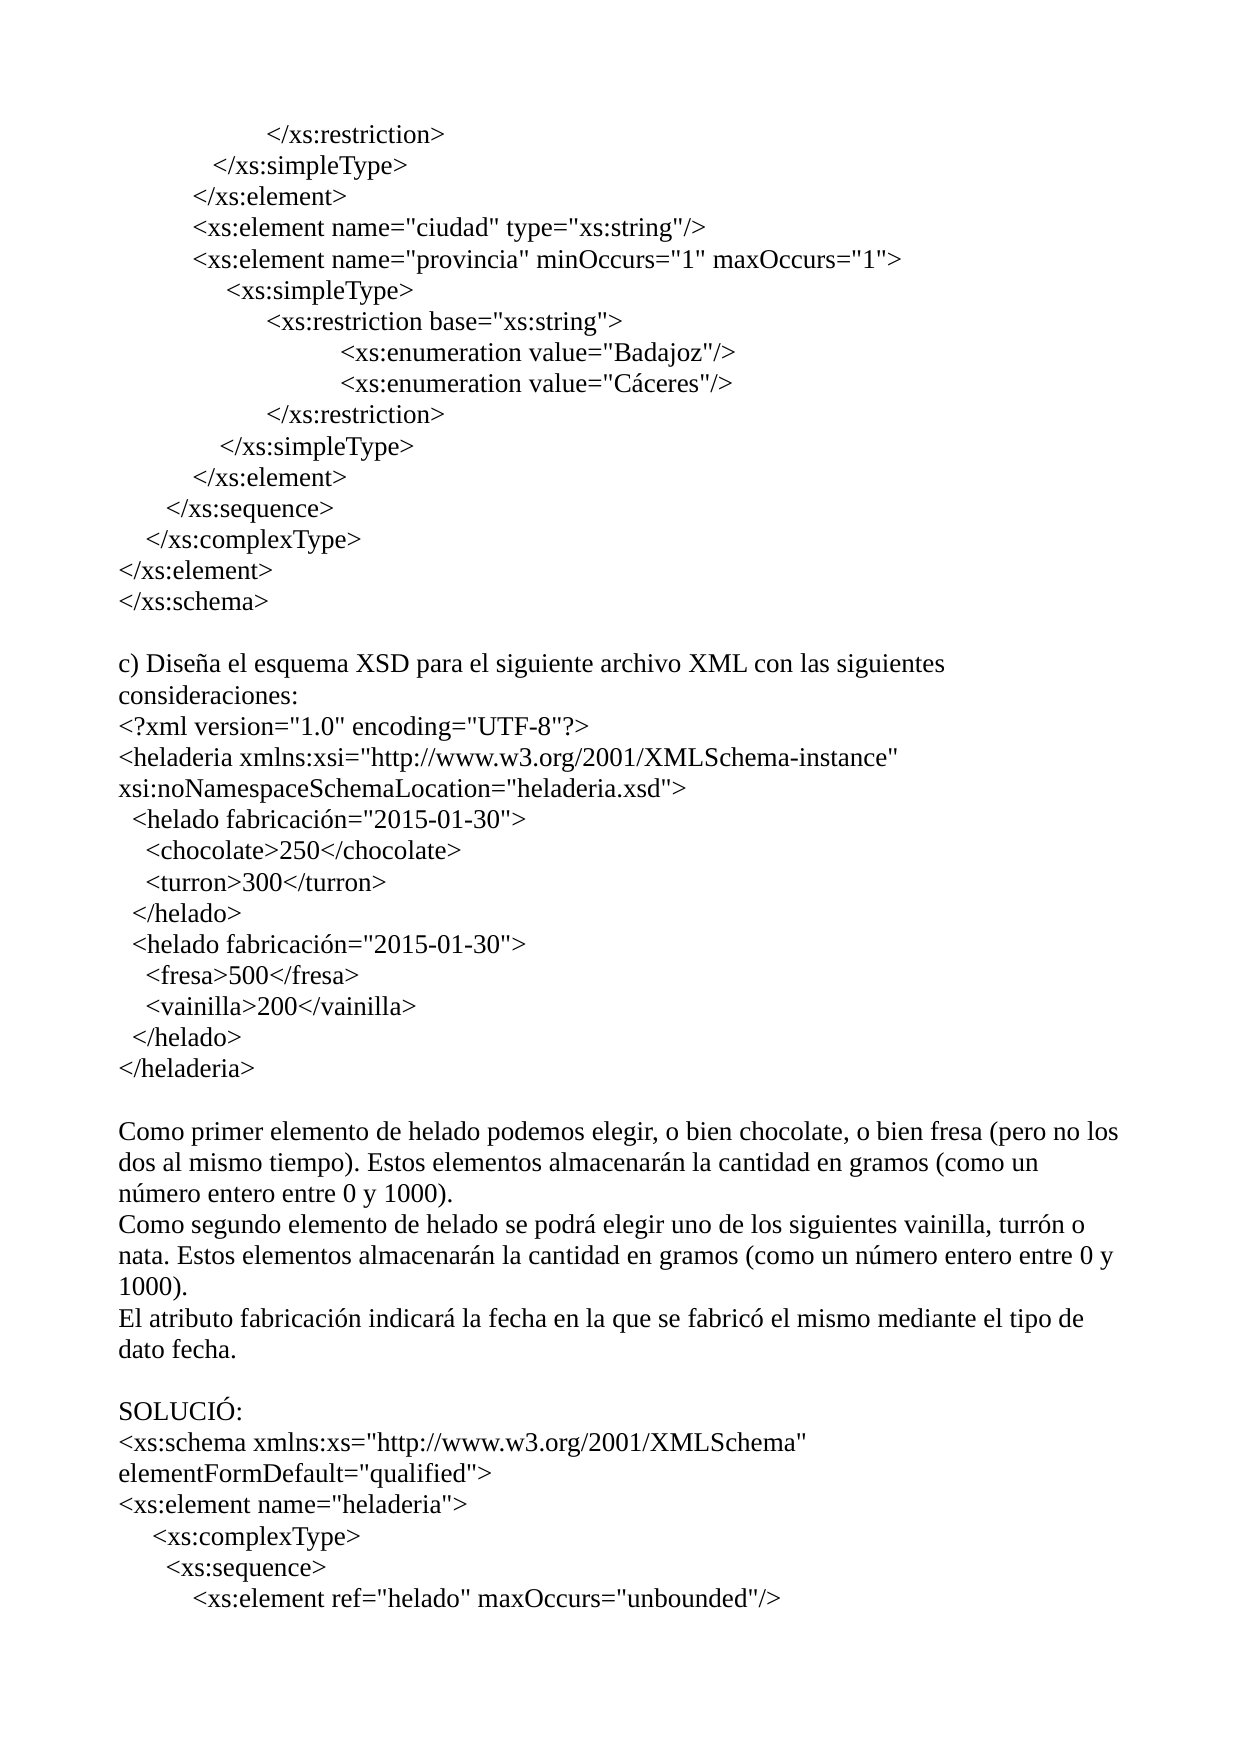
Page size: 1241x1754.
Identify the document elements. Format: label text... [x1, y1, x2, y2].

text <xs:restriction base="xs:string"> [118, 305, 1122, 336]
text c) Diseña el esquema XSD para el siguiente archivo XML con las siguientes consideraciones: [118, 648, 1122, 710]
text <xs:enumeration value="Badajoz"/> [118, 336, 1122, 367]
text </xs:restriction> [118, 118, 1122, 149]
text </xs:restriction> [118, 398, 1122, 429]
text <xs:schema xmlns:xs="http://www.w3.org/2001/XMLSchema" elementFormDefault="qualified"> [118, 1426, 1122, 1488]
text xsi:noNamespaceSchemaLocation="heladeria.xsd"> [118, 772, 1122, 803]
text <chocolate>250</chocolate> [118, 834, 1122, 866]
text </xs:element> [118, 554, 1122, 585]
text </heladeria> [118, 1052, 1122, 1084]
text <xs:enumeration value="Cáceres"/> [118, 367, 1122, 398]
text </xs:schema> [118, 585, 1122, 616]
text <xs:sequence> [118, 1551, 1122, 1582]
text <?xml version="1.0" encoding="UTF-8"?> [118, 710, 1122, 741]
text </helado> [118, 1021, 1122, 1052]
text <xs:complexType> [118, 1520, 1122, 1551]
text </xs:sequence> [118, 492, 1122, 523]
text </xs:element> [118, 461, 1122, 492]
text Como primer elemento de helado podemos elegir, o bien chocolate, o bien fresa (pero no los dos al mismo tiempo). Estos elementos almacenarán la cantidad en gramos (como un número entero entre 0 y 1000). [118, 1115, 1122, 1208]
text Como segundo elemento de helado se podrá elegir uno de los siguientes vainilla, turrón o nata. Estos elementos almacenarán la cantidad en gramos (como un número entero entre 0 y 1000). [118, 1208, 1122, 1302]
text <xs:element ref="helado" maxOccurs="unbounded"/> [118, 1582, 1122, 1613]
text <vainilla>200</vainilla> [118, 990, 1122, 1021]
text <turron>300</turron> [118, 866, 1122, 897]
text </xs:element> [118, 180, 1122, 212]
text </xs:simpleType> [118, 429, 1122, 461]
text </xs:simpleType> [118, 149, 1122, 180]
text </helado> [118, 897, 1122, 928]
text <fresa>500</fresa> [118, 959, 1122, 990]
text El atributo fabricación indicará la fecha en la que se fabricó el mismo mediante el tipo de dato fecha. [118, 1302, 1122, 1364]
text <xs:element name="provincia" minOccurs="1" maxOccurs="1"> [118, 243, 1122, 274]
text <helado fabricación="2015-01-30"> [118, 803, 1122, 834]
text <heladeria xmlns:xsi="http://www.w3.org/2001/XMLSchema-instance" [118, 741, 1122, 772]
text </xs:complexType> [118, 523, 1122, 554]
text <xs:element name="ciudad" type="xs:string"/> [118, 212, 1122, 243]
text <helado fabricación="2015-01-30"> [118, 928, 1122, 959]
text <xs:element name="heladeria"> [118, 1488, 1122, 1520]
text <xs:simpleType> [118, 274, 1122, 305]
text SOLUCIÓ: [118, 1395, 1122, 1426]
